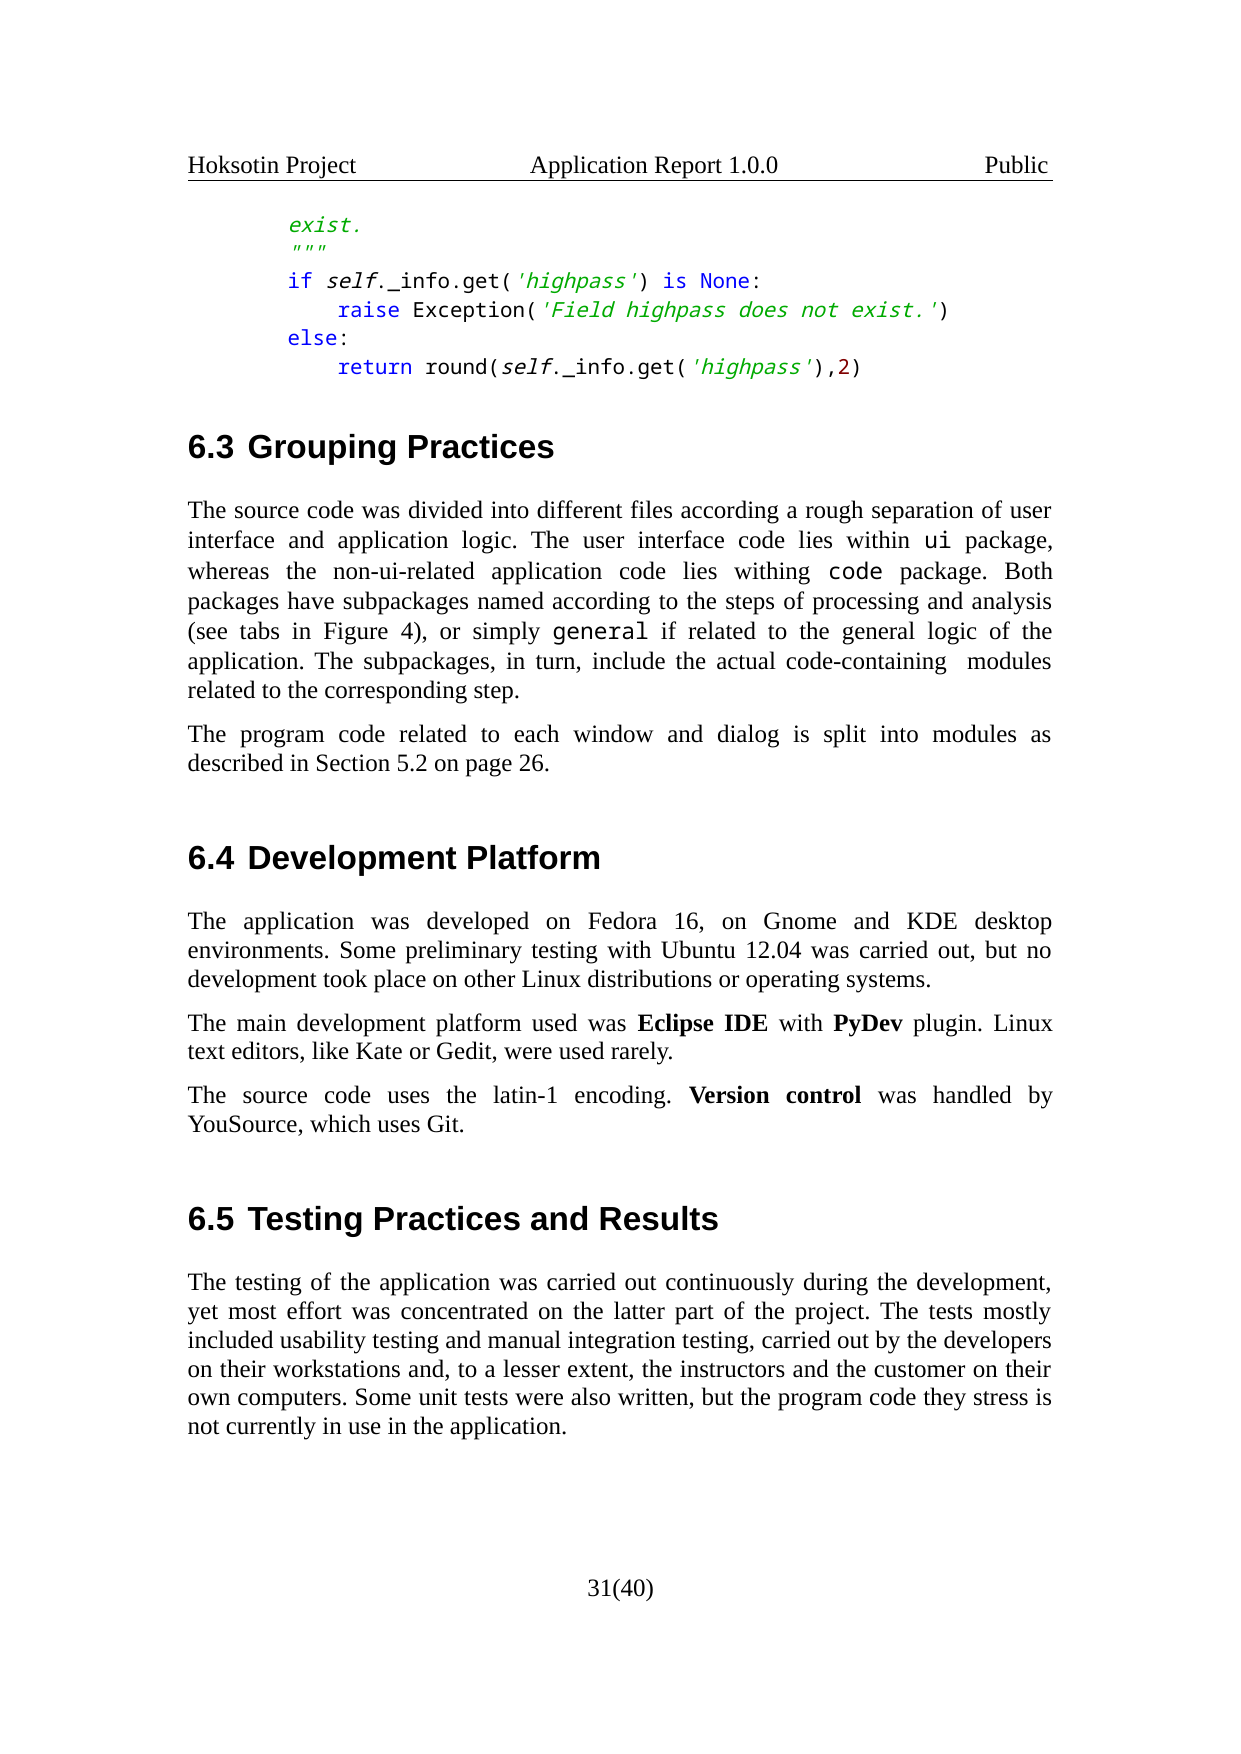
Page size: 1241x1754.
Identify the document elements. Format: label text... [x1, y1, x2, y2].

subtitle Development Platform [178, 838, 1053, 876]
text The application was developed on Fedora 16, on Gnome and KDE desktop environments. Some preliminary testing with Ubuntu 12.04 was carried out, but no development took place on other Linux distributions or operating systems. [187, 906, 1053, 993]
text The main development platform used was Eclipse IDE with PyDev plugin. Linux text editors, like Kate or Gedit, were used rarely. [187, 1008, 1053, 1065]
text The program code related to each window and dialog is split into modules as described in Section 5.2 on page 26. [187, 719, 1053, 776]
text The testing of the application was carried out continuously during the development, yet most effort was concentrated on the latter part of the project. The tests mostly included usability testing and manual integration testing, carried out by the developers on their workstations and, to a lesser extent, the instructors and the customer on their own computers. Some unit tests were also written, but the program code they stress is not currently in use in the application. [187, 1267, 1053, 1440]
text return round(self._info.get('highpass'),2) [187, 352, 1053, 380]
subtitle Testing Practices and Results [178, 1199, 1053, 1237]
text raise Exception('Field highpass does not exist.') [187, 295, 1053, 323]
text """ [187, 238, 1053, 267]
subtitle Grouping Practices [178, 427, 1053, 465]
text if self._info.get('highpass') is None: [187, 267, 1053, 295]
text The source code was divided into different files according a rough separation of user interface and application logic. The user interface code lies within ui package, whereas the non-ui-related application code lies withing code package. Both packages have subpackages named according to the steps of processing and analysis (see tabs in Figure 4), or simply general if related to the general logic of the application. The subpackages, in turn, include the actual code-containing modules related to the corresponding step. [187, 495, 1053, 704]
text The source code uses the latin-1 encoding. Version control was handled by YouSource, which uses Git. [187, 1080, 1053, 1138]
text else: [187, 323, 1053, 352]
text exist. [187, 210, 1053, 238]
